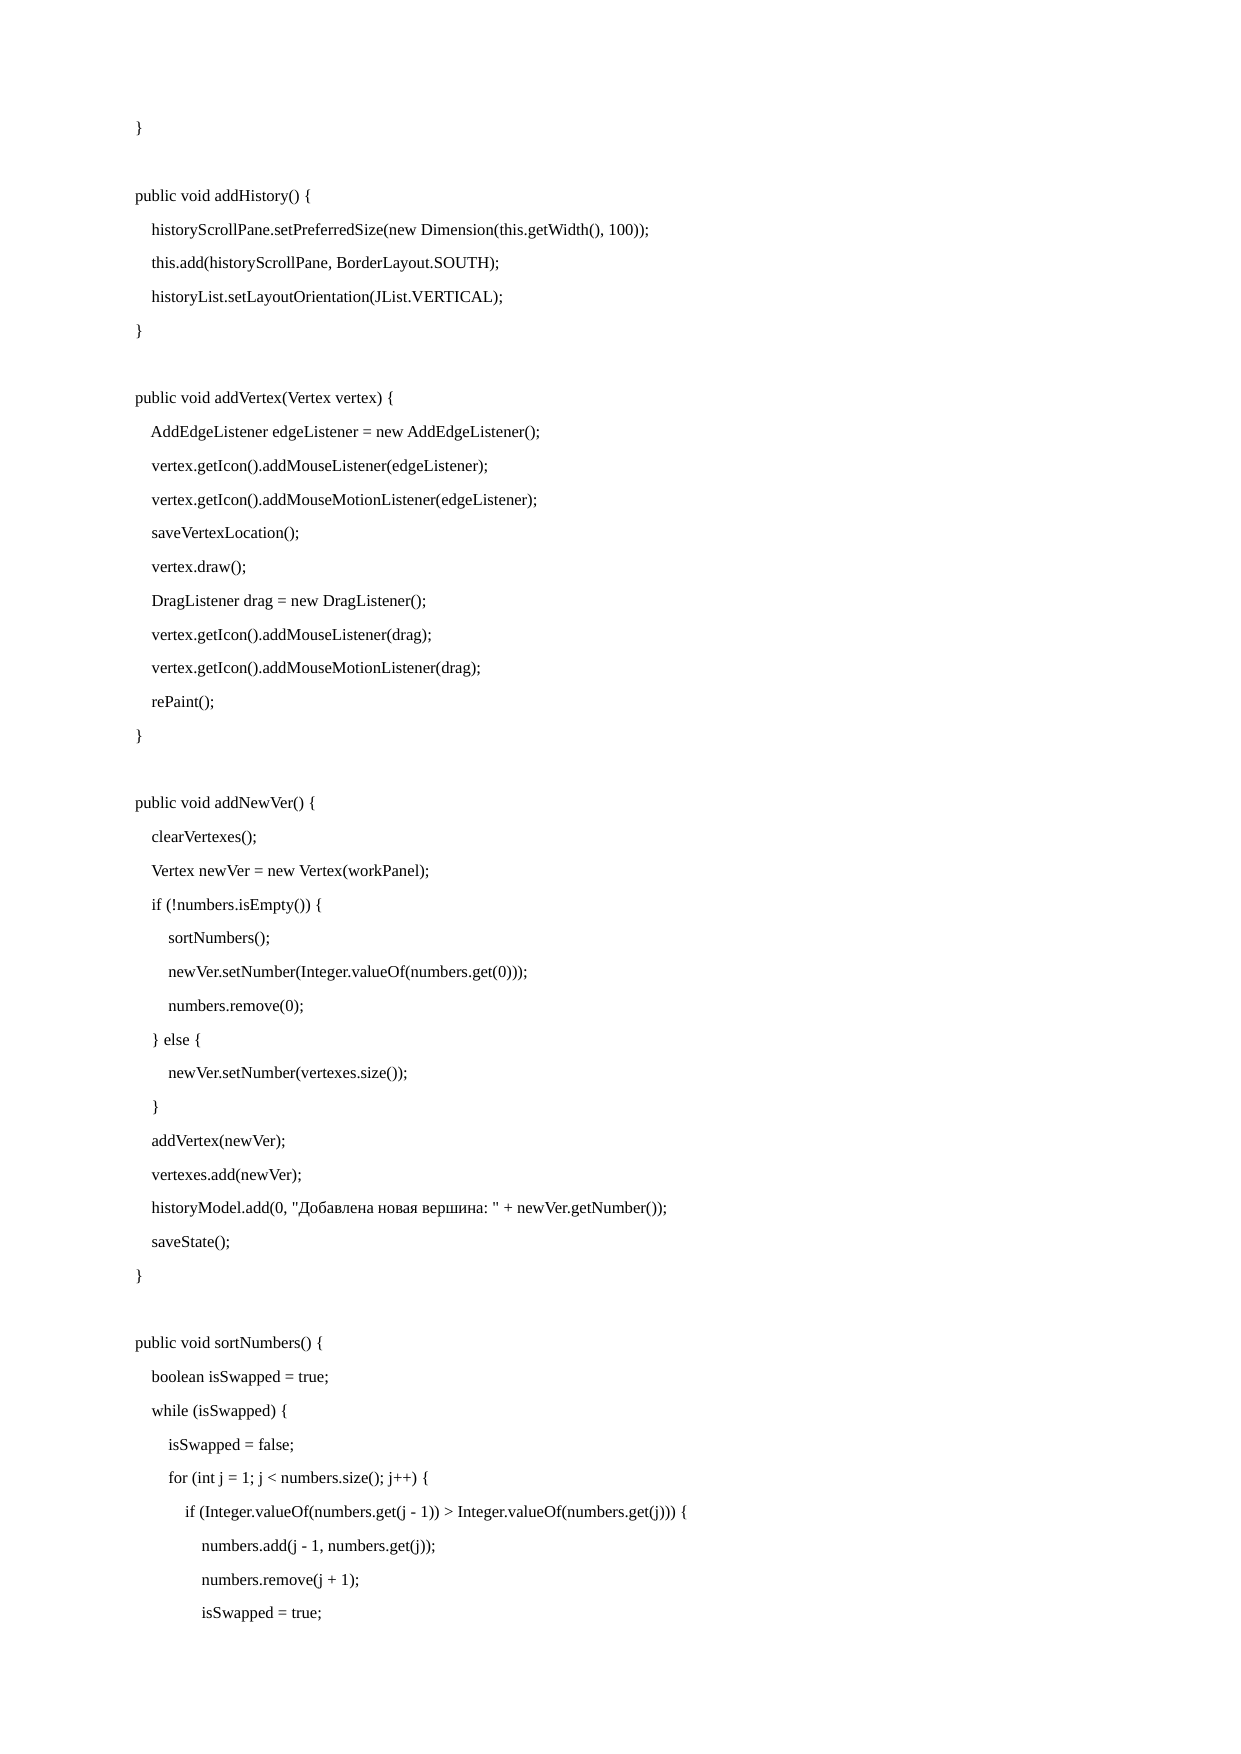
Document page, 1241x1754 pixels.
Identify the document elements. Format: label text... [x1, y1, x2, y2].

text public void sortNumbers() { [118, 1333, 1152, 1352]
text historyScrollPane.setPreferredSize(new Dimension(this.getWidth(), 100)); [118, 219, 1152, 238]
text } [118, 118, 1152, 137]
text DragListener drag = new DragListener(); [118, 591, 1152, 610]
text this.add(historyScrollPane, BorderLayout.SOUTH); [118, 253, 1152, 272]
text public void addNewVer() { [118, 793, 1152, 812]
text numbers.remove(j + 1); [118, 1569, 1152, 1588]
text vertexes.add(newVer); [118, 1164, 1152, 1183]
text vertex.getIcon().addMouseMotionListener(edgeListener); [118, 489, 1152, 508]
text newVer.setNumber(Integer.valueOf(numbers.get(0))); [118, 962, 1152, 981]
text clearVertexes(); [118, 827, 1152, 846]
text } [118, 1097, 1152, 1116]
text while (isSwapped) { [118, 1401, 1152, 1420]
text public void addHistory() { [118, 186, 1152, 205]
text historyModel.add(0, "Добавлена новая вершина: " + newVer.getNumber()); [118, 1198, 1152, 1217]
text saveState(); [118, 1232, 1152, 1251]
text numbers.add(j - 1, numbers.get(j)); [118, 1536, 1152, 1555]
text } [118, 321, 1152, 340]
text isSwapped = false; [118, 1434, 1152, 1453]
text addVertex(newVer); [118, 1131, 1152, 1150]
text numbers.remove(0); [118, 996, 1152, 1015]
text for (int j = 1; j < numbers.size(); j++) { [118, 1468, 1152, 1487]
text newVer.setNumber(vertexes.size()); [118, 1063, 1152, 1082]
text } else { [118, 1029, 1152, 1048]
text isSwapped = true; [118, 1603, 1152, 1622]
text saveVertexLocation(); [118, 523, 1152, 542]
text if (!numbers.isEmpty()) { [118, 894, 1152, 913]
text public void addVertex(Vertex vertex) { [118, 388, 1152, 407]
text rePaint(); [118, 692, 1152, 711]
text historyList.setLayoutOrientation(JList.VERTICAL); [118, 287, 1152, 306]
text boolean isSwapped = true; [118, 1367, 1152, 1386]
text vertex.getIcon().addMouseMotionListener(drag); [118, 658, 1152, 677]
text } [118, 726, 1152, 745]
text Vertex newVer = new Vertex(workPanel); [118, 861, 1152, 880]
text vertex.draw(); [118, 557, 1152, 576]
text vertex.getIcon().addMouseListener(edgeListener); [118, 456, 1152, 475]
text if (Integer.valueOf(numbers.get(j - 1)) > Integer.valueOf(numbers.get(j))) { [118, 1502, 1152, 1521]
text vertex.getIcon().addMouseListener(drag); [118, 624, 1152, 643]
text AddEdgeListener edgeListener = new AddEdgeListener(); [118, 422, 1152, 441]
text sortNumbers(); [118, 928, 1152, 947]
text } [118, 1266, 1152, 1285]
